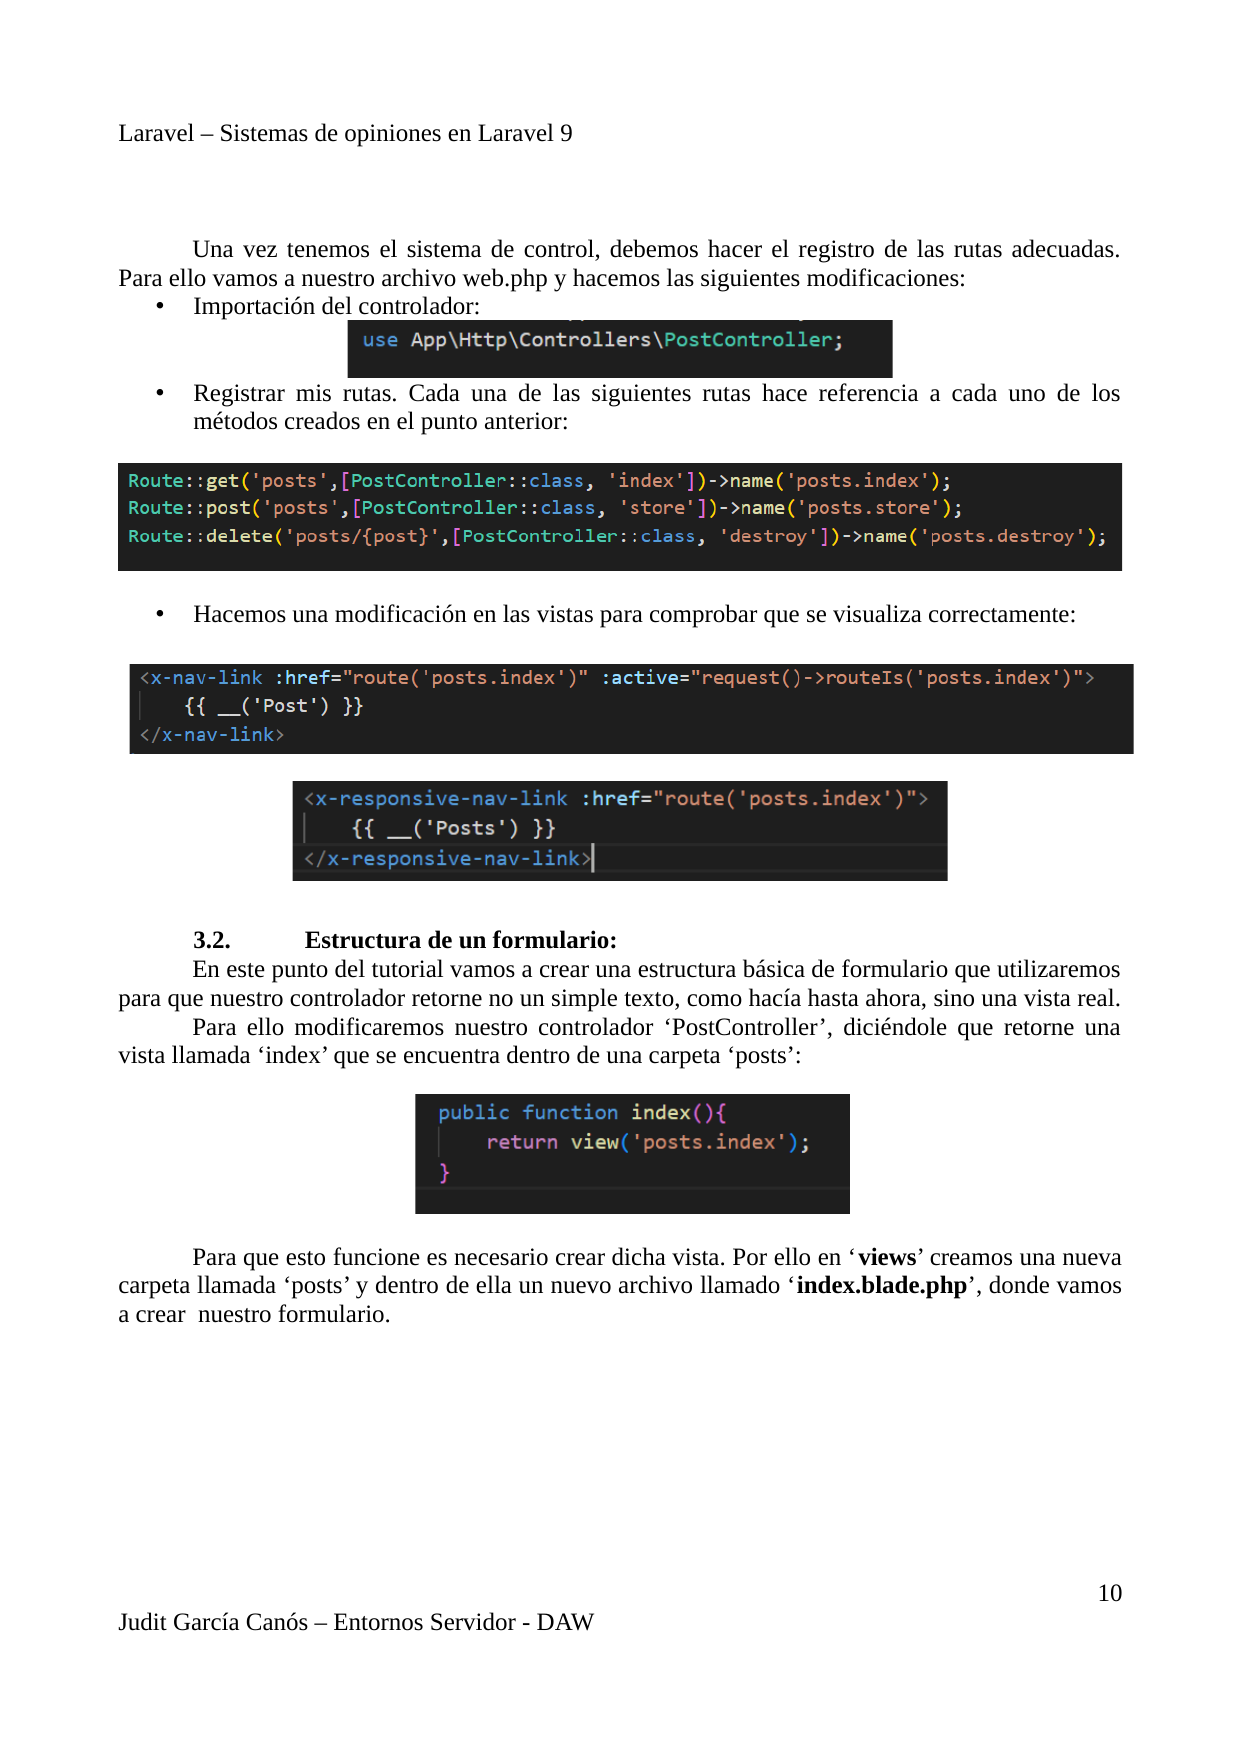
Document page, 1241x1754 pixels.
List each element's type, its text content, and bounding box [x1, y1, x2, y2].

picture [347, 320, 893, 378]
list Estructura de un formulario: [193, 926, 1122, 954]
picture [415, 1094, 850, 1214]
picture [292, 781, 948, 881]
text Una vez tenemos el sistema de control, debemos hacer el registro de las rutas adecuadas. Para ello vamos a nuestro archivo web.php y hacemos las siguientes modificaciones: [118, 234, 1122, 291]
list Importación del controlador: [156, 291, 1122, 320]
text En este punto del tutorial vamos a crear una estructura básica de formulario que utilizaremos para que nuestro controlador retorne no un simple texto, como hacía hasta ahora, sino una vista real. Para ello modificaremos nuestro controlador ‘PostController’, diciéndole que retorne una vista llamada ‘index’ que se encuentra dentro de una carpeta ‘posts’: [118, 954, 1122, 1069]
text Para que esto funcione es necesario crear dicha vista. Por ello en ‘views’ creamos una nueva carpeta llamada ‘posts’ y dentro de ella un nuevo archivo llamado ‘index.blade.php’, donde vamos a crear nuestro formulario. [118, 1242, 1122, 1328]
list Registrar mis rutas. Cada una de las siguientes rutas hace referencia a cada uno de los métodos creados en el punto anterior: [156, 378, 1122, 435]
list Hacemos una modificación en las vistas para comprobar que se visualiza correctamente: [156, 599, 1122, 628]
picture [129, 664, 1134, 754]
picture [118, 463, 1123, 571]
